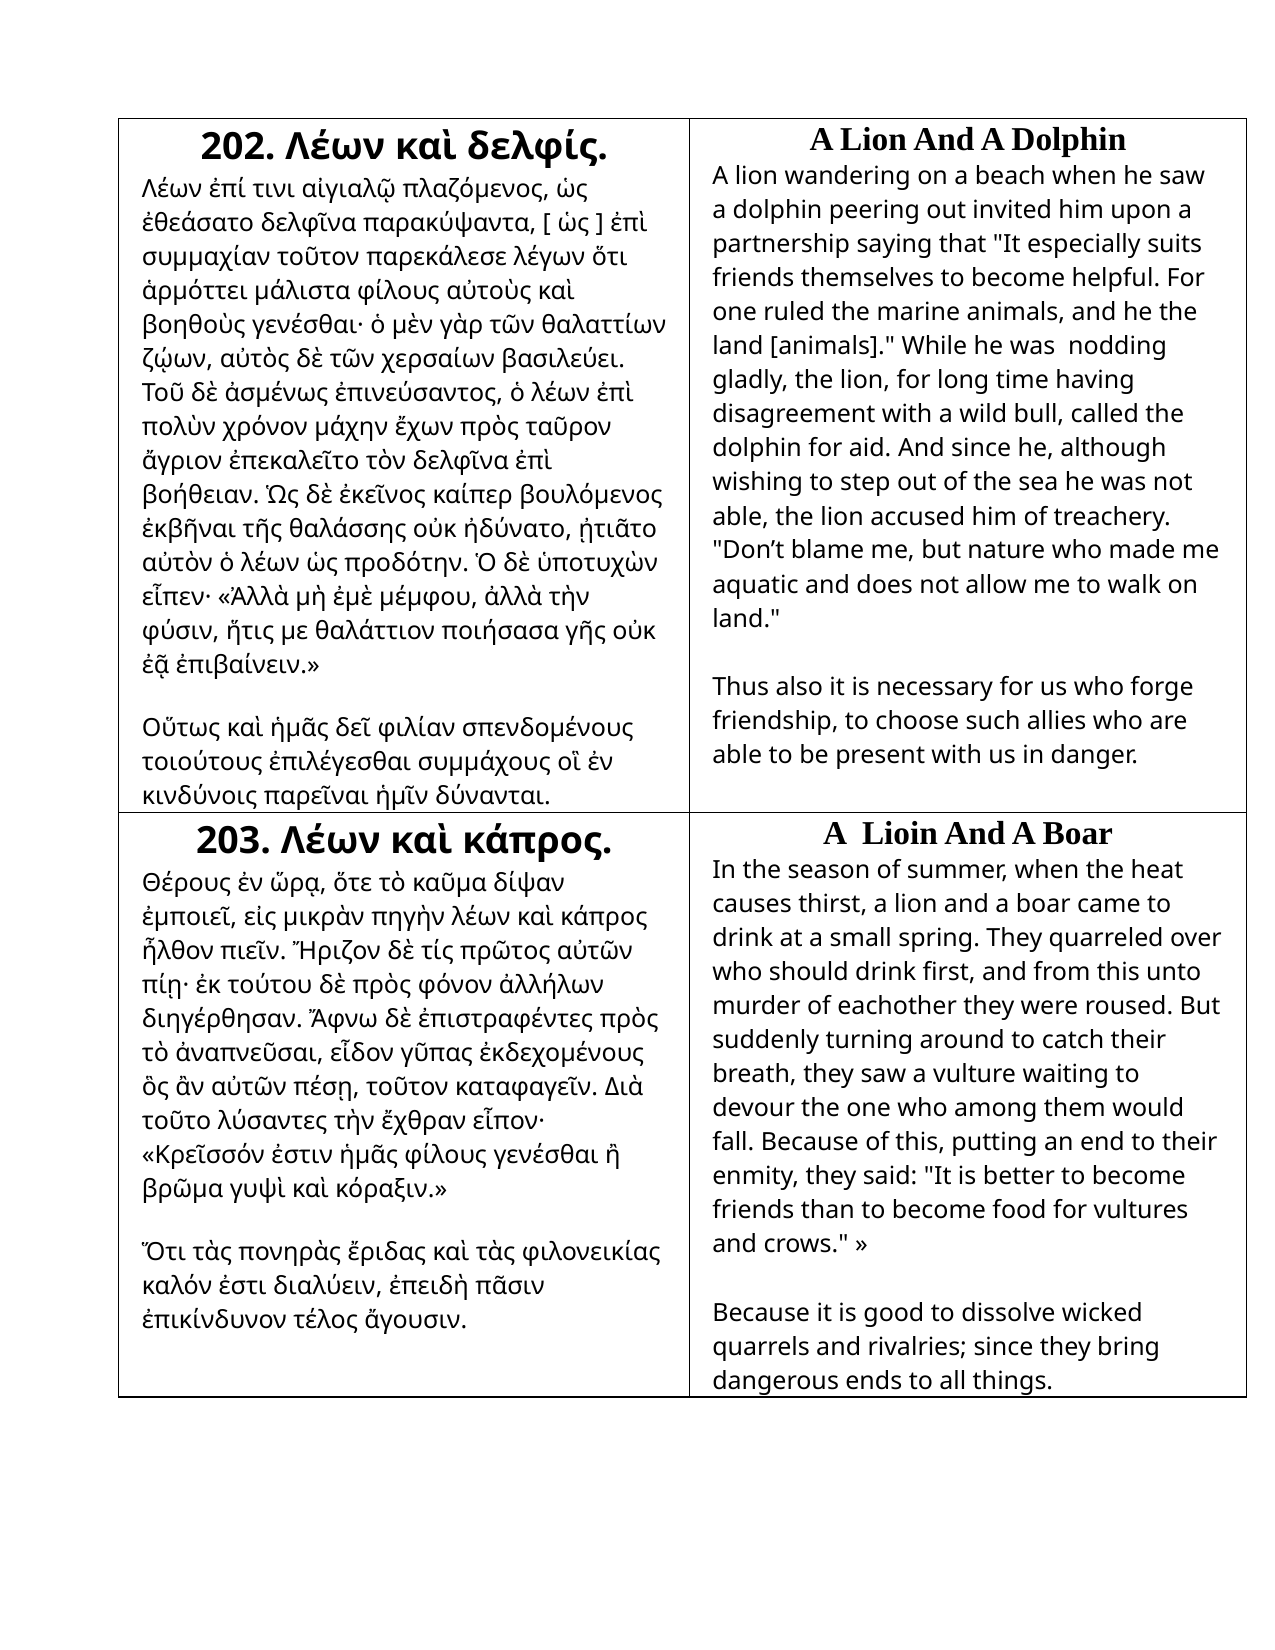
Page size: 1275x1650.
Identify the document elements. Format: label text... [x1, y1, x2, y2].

table_cell 202. Λέων καὶ δελφίς. Λέων ἐπί τινι αἰγιαλῷ πλαζόμενος, ὡς ἐθεάσατο δελφῖνα παρακύψαντα, [ ὡς ] ἐπὶ συμμαχίαν τοῦτον παρεκάλεσε λέγων ὅτι ἁρμόττει μάλιστα φίλους αὐτοὺς καὶ βοηθοὺς γενέσθαι· ὁ μὲν γὰρ τῶν θαλαττίων ζῴων, αὐτὸς δὲ τῶν χερσαίων βασιλεύει. Τοῦ δὲ ἀσμένως ἐπινεύσαντος, ὁ λέων ἐπὶ πολὺν χρόνον μάχην ἔχων πρὸς ταῦρον ἄγριον ἐπεκαλεῖτο τὸν δελφῖνα ἐπὶ βοήθειαν. Ὡς δὲ ἐκεῖνος καίπερ βουλόμενος ἐκβῆναι τῆς θαλάσσης οὐκ ἠδύνατο, ᾐτιᾶτο αὐτὸν ὁ λέων ὡς προδότην. Ὁ δὲ ὑποτυχὼν εἶπεν· «Ἀλλὰ μὴ ἐμὲ μέμφου, ἀλλὰ τὴν φύσιν, ἥτις με θαλάττιον ποιήσασα γῆς οὐκ ἐᾷ ἐπιβαίνειν.» Οὕτως καὶ ἡμᾶς δεῖ φιλίαν σπενδομένους τοιούτους ἐπιλέγεσθαι συμμάχους οἳ ἐν κινδύνοις παρεῖναι ἡμῖν δύνανται. [119, 119, 689, 812]
table_cell 203. Λέων καὶ κάπρος. Θέρους ἐν ὥρᾳ, ὅτε τὸ καῦμα δίψαν ἐμποιεῖ, εἰς μικρὰν πηγὴν λέων καὶ κάπρος ἦλθον πιεῖν. Ἤριζον δὲ τίς πρῶτος αὐτῶν πίῃ· ἐκ τούτου δὲ πρὸς φόνον ἀλλήλων διηγέρθησαν. Ἄφνω δὲ ἐπιστραφέντες πρὸς τὸ ἀναπνεῦσαι, εἶδον γῦπας ἐκδεχομένους ὃς ἂν αὐτῶν πέσῃ, τοῦτον καταφαγεῖν. Διὰ τοῦτο λύσαντες τὴν ἔχθραν εἶπον· «Κρεῖσσόν ἐστιν ἡμᾶς φίλους γενέσθαι ἢ βρῶμα γυψὶ καὶ κόραξιν.» Ὅτι τὰς πονηρὰς ἔριδας καὶ τὰς φιλονεικίας καλόν ἐστι διαλύειν, ἐπειδὴ πᾶσιν ἐπικίνδυνον τέλος ἄγουσιν. [119, 813, 689, 1396]
table_cell A Lion And A Dolphin A lion wandering on a beach when he saw a dolphin peering out invited him upon a partnership saying that "It especially suits friends themselves to become helpful. For one ruled the marine animals, and he the land [animals]." While he was nodding gladly, the lion, for long time having disagreement with a wild bull, called the dolphin for aid. And since he, although wishing to step out of the sea he was not able, the lion accused him of treachery. "Don’t blame me, but nature who made me aquatic and does not allow me to walk on land." Thus also it is necessary for us who forge friendship, to choose such allies who are able to be present with us in danger. [690, 119, 1246, 812]
table_cell A Lioin And A Boar In the season of summer, when the heat causes thirst, a lion and a boar came to drink at a small spring. They quarreled over who should drink first, and from this unto murder of eachother they were roused. But suddenly turning around to catch their breath, they saw a vulture waiting to devour the one who among them would fall. Because of this, putting an end to their enmity, they said: "It is better to become friends than to become food for vultures and crows." » Because it is good to dissolve wicked quarrels and rivalries; since they bring dangerous ends to all things. [690, 813, 1246, 1396]
